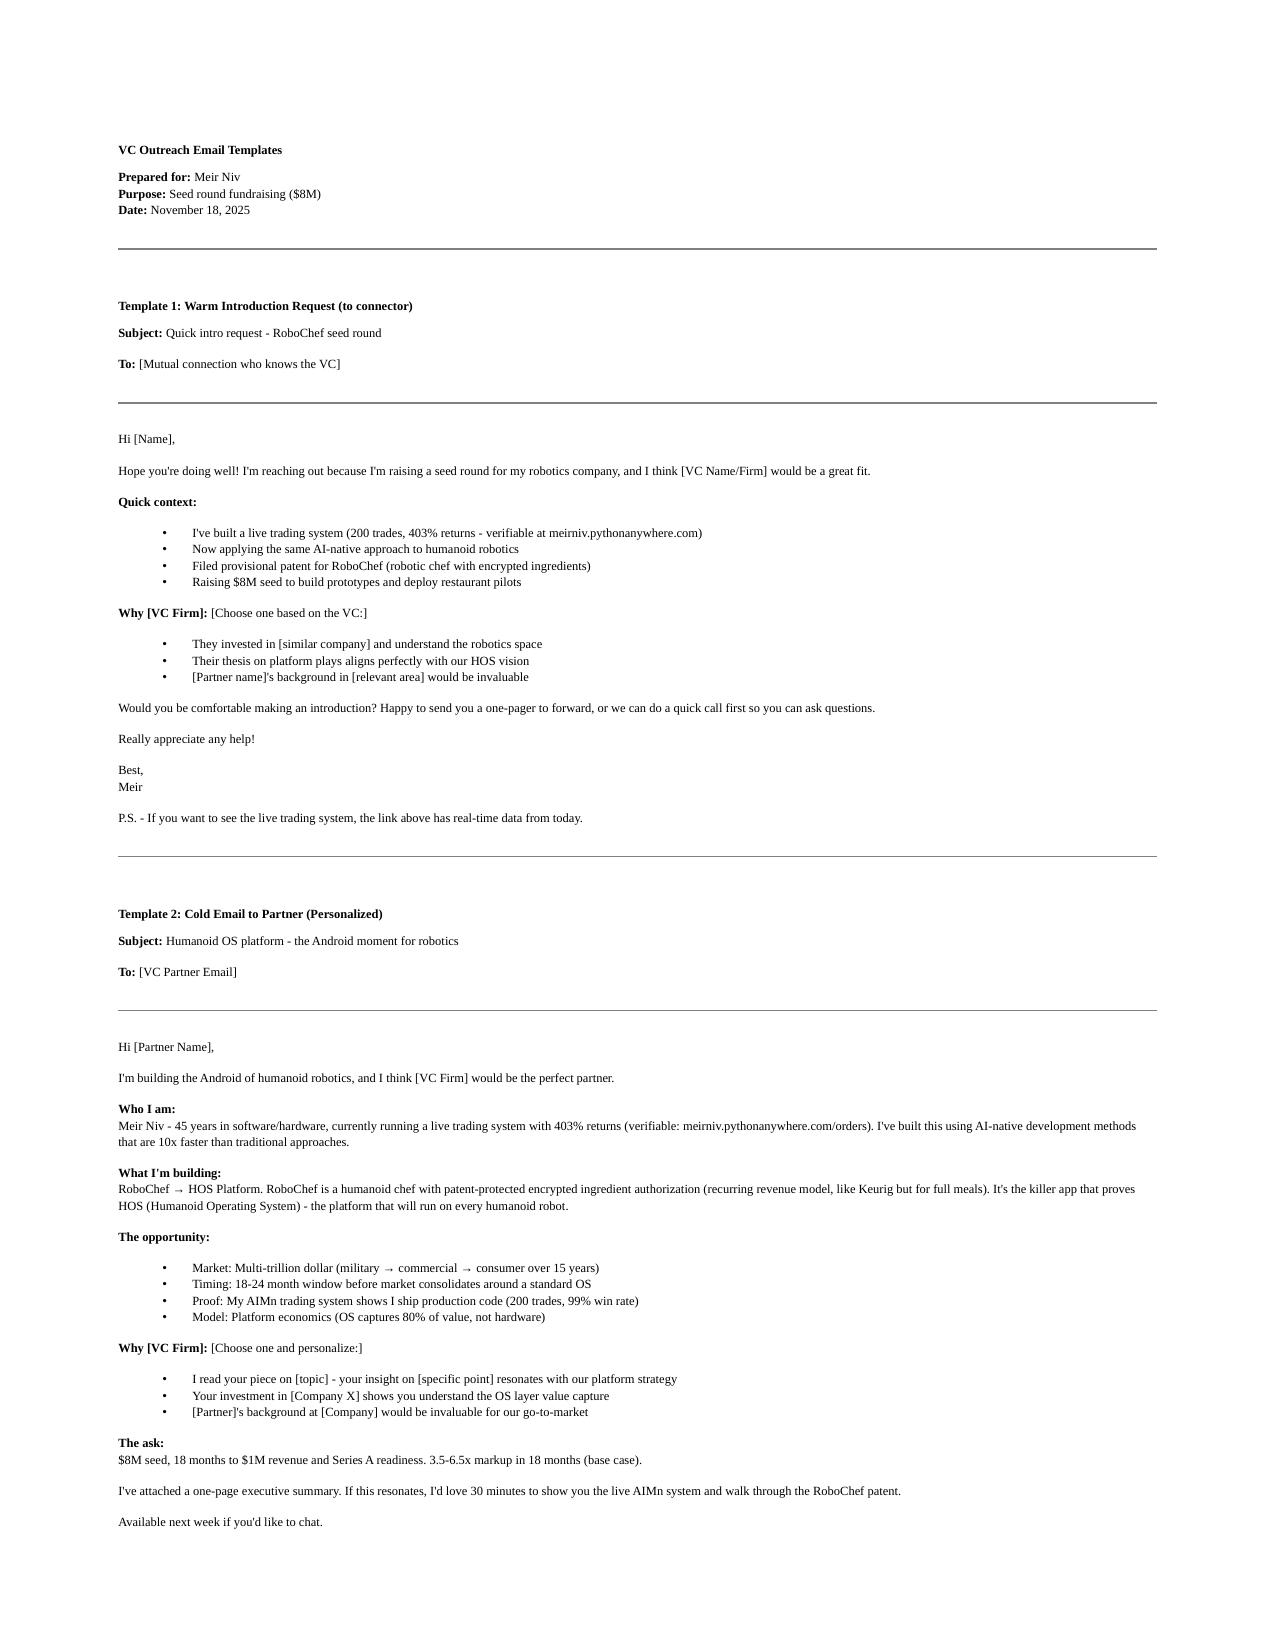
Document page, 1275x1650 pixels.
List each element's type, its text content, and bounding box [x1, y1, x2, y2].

text Quick context: [118, 494, 1157, 509]
text Best, Meir [118, 763, 1157, 794]
list Your investment in [Company X] shows you understand the OS layer value capture [162, 1389, 1157, 1403]
text Subject: Humanoid OS platform - the Android moment for robotics [118, 933, 1157, 948]
text Subject: Quick intro request - RoboChef seed round [118, 326, 1157, 340]
text Why [VC Firm]: [Choose one based on the VC:] [118, 606, 1157, 620]
text The opportunity: [118, 1230, 1157, 1244]
text The ask: $8M seed, 18 months to $1M revenue and Series A readiness. 3.5-6.5x markup in 18 months (base case). [118, 1436, 1157, 1467]
list Market: Multi-trillion dollar (military → commercial → consumer over 15 years) [162, 1261, 1157, 1275]
text Hi [Name], [118, 432, 1157, 447]
list They invested in [similar company] and understand the robotics space [162, 637, 1157, 651]
list Timing: 18-24 month window before market consolidates around a standard OS [162, 1277, 1157, 1292]
list Proof: My AIMn trading system shows I ship production code (200 trades, 99% win rate) [162, 1294, 1157, 1308]
text I've attached a one-page executive summary. If this resonates, I'd love 30 minutes to show you the live AIMn system and walk through the RoboChef patent. [118, 1484, 1157, 1498]
list Model: Platform economics (OS captures 80% of value, not hardware) [162, 1310, 1157, 1324]
list Now applying the same AI-native approach to humanoid robotics [162, 542, 1157, 556]
text Why [VC Firm]: [Choose one and personalize:] [118, 1341, 1157, 1356]
subtitle Template 1: Warm Introduction Request (to connector) [118, 299, 1157, 313]
text Hope you're doing well! I'm reaching out because I'm raising a seed round for my robotics company, and I think [VC Name/Firm] would be a great fit. [118, 463, 1157, 478]
text I'm building the Android of humanoid robotics, and I think [VC Firm] would be the perfect partner. [118, 1071, 1157, 1085]
text To: [Mutual connection who knows the VC] [118, 357, 1157, 371]
text Really appreciate any help! [118, 732, 1157, 746]
text Available next week if you'd like to chat. [118, 1515, 1157, 1529]
text What I'm building: RoboChef → HOS Platform. RoboChef is a humanoid chef with patent-protected encrypted ingredient authorization (recurring revenue model, like Keurig but for full meals). It's the killer app that proves HOS (Humanoid Operating System) - the platform that will run on every humanoid robot. [118, 1166, 1157, 1213]
text P.S. - If you want to see the live trading system, the link above has real-time data from today. [118, 810, 1157, 825]
subtitle VC Outreach Email Templates [118, 143, 1157, 157]
list [Partner name]'s background in [relevant area] would be invaluable [162, 670, 1157, 684]
text Who I am: Meir Niv - 45 years in software/hardware, currently running a live trading system with 403% returns (verifiable: meirniv.pythonanywhere.com/orders). I've built this using AI-native development methods that are 10x faster than traditional approaches. [118, 1102, 1157, 1149]
text Would you be comfortable making an introduction? Happy to send you a one-pager to forward, or we can do a quick call first so you can ask questions. [118, 701, 1157, 715]
list I've built a live trading system (200 trades, 403% returns - verifiable at meirniv.pythonanywhere.com) [162, 525, 1157, 540]
list I read your piece on [topic] - your insight on [specific point] resonates with our platform strategy [162, 1372, 1157, 1387]
list Raising $8M seed to build prototypes and deploy restaurant pilots [162, 575, 1157, 589]
list Filed provisional patent for RoboChef (robotic chef with encrypted ingredients) [162, 558, 1157, 573]
list Their thesis on platform plays aligns perfectly with our HOS vision [162, 653, 1157, 668]
text Prepared for: Meir Niv Purpose: Seed round fundraising ($8M) Date: November 18, 2025 [118, 170, 1157, 217]
subtitle Template 2: Cold Email to Partner (Personalized) [118, 907, 1157, 921]
text Hi [Partner Name], [118, 1040, 1157, 1054]
list [Partner]'s background at [Company] would be invaluable for our go-to-market [162, 1405, 1157, 1419]
text To: [VC Partner Email] [118, 964, 1157, 979]
